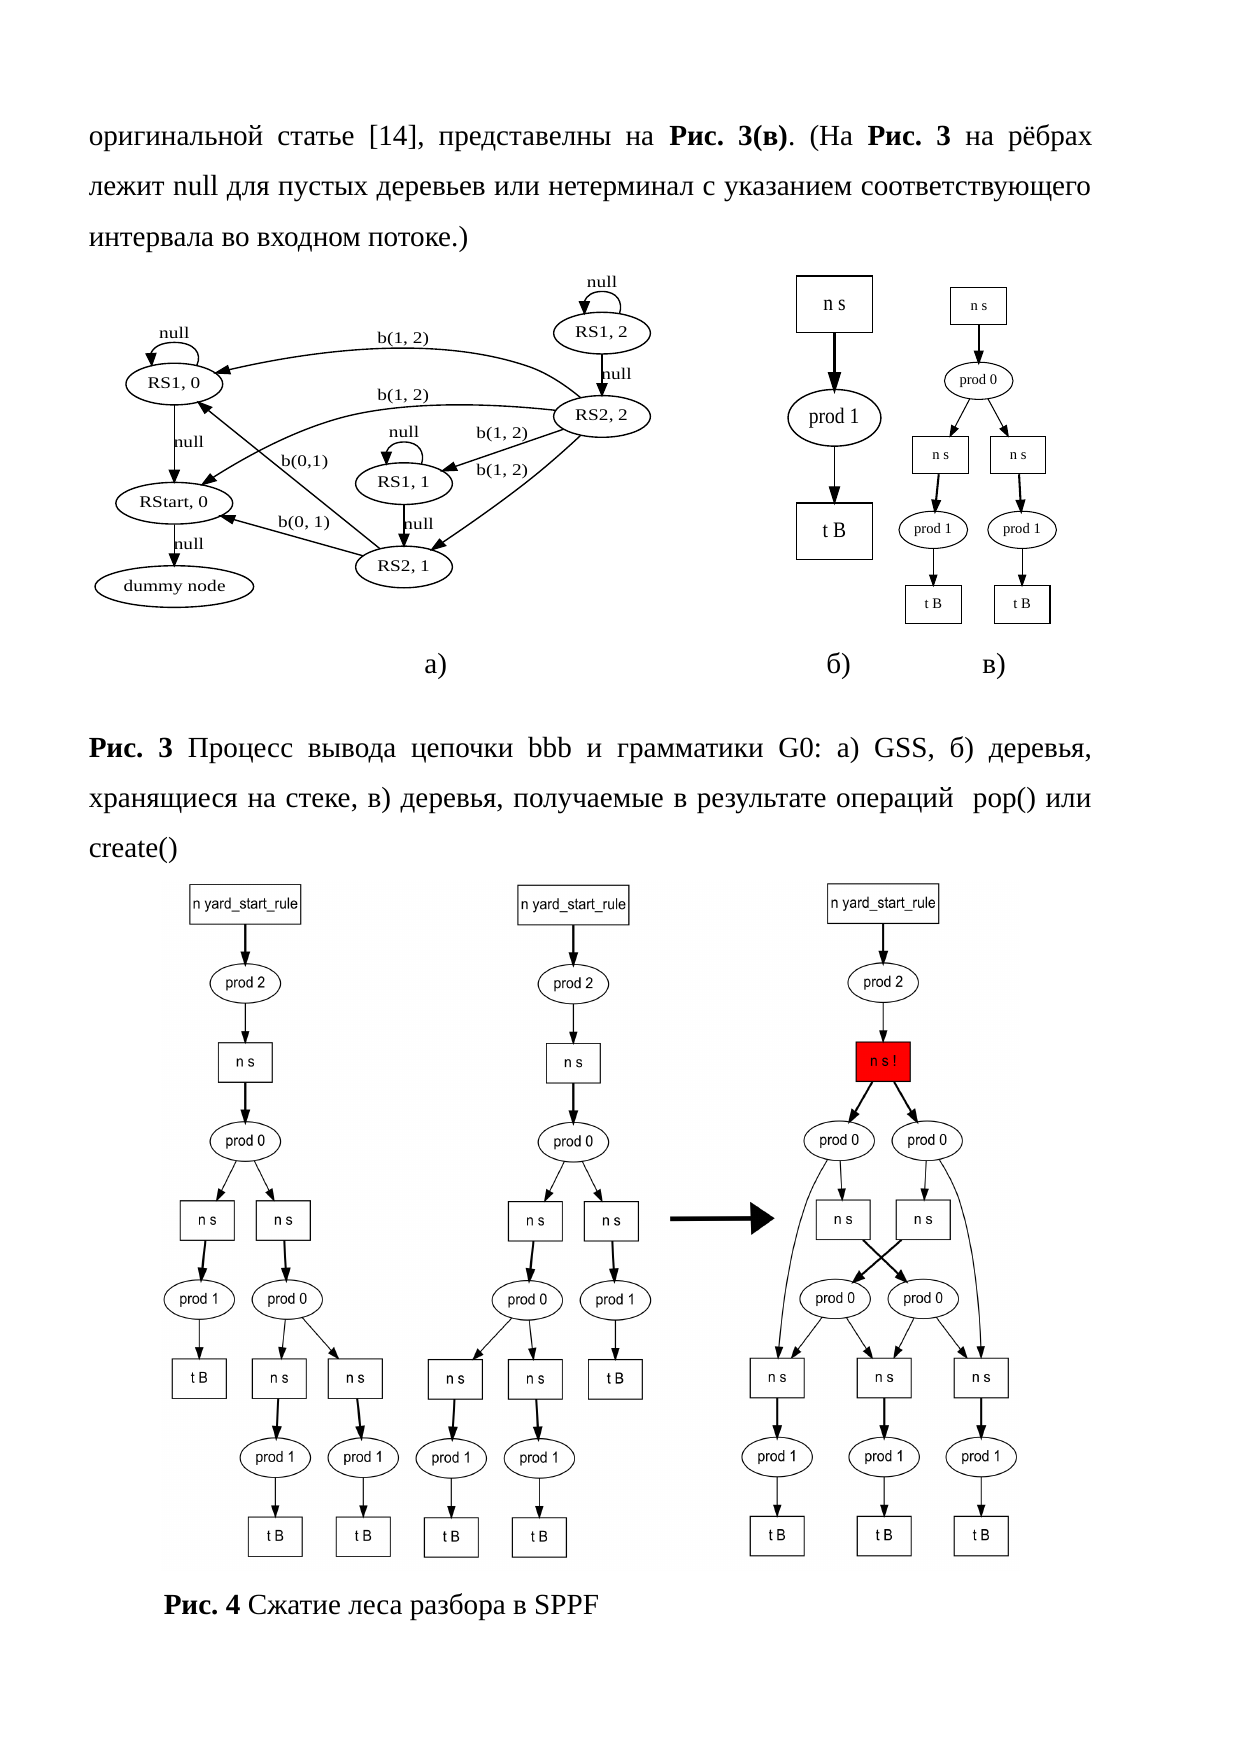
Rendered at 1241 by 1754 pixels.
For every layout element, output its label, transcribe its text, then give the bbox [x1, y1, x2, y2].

table_cell б) [782, 646, 895, 679]
table_cell a) [89, 646, 782, 679]
text оригинальной статье [14], представелны на Рис. 3(в). (На Рис. 3 на рёбрах лежит null для пустых деревьев или нетерминал с указанием соответствующего интервала во входном потоке.) [88, 118, 1093, 252]
text Рис. 4 Сжатие леса разбора в SPPF [88, 881, 1093, 1621]
table_header [782, 269, 895, 646]
picture [160, 880, 1021, 1571]
table_cell в) [895, 646, 1093, 679]
text Рис. 3 Процесс вывода цепочки bbb и грамматики G0: а) GSS, б) деревья, хранящиеся на стеке, в) деревья, получаемые в результате операций pop() или create() [88, 730, 1093, 864]
table_header [895, 269, 1093, 646]
table_header [89, 269, 782, 646]
